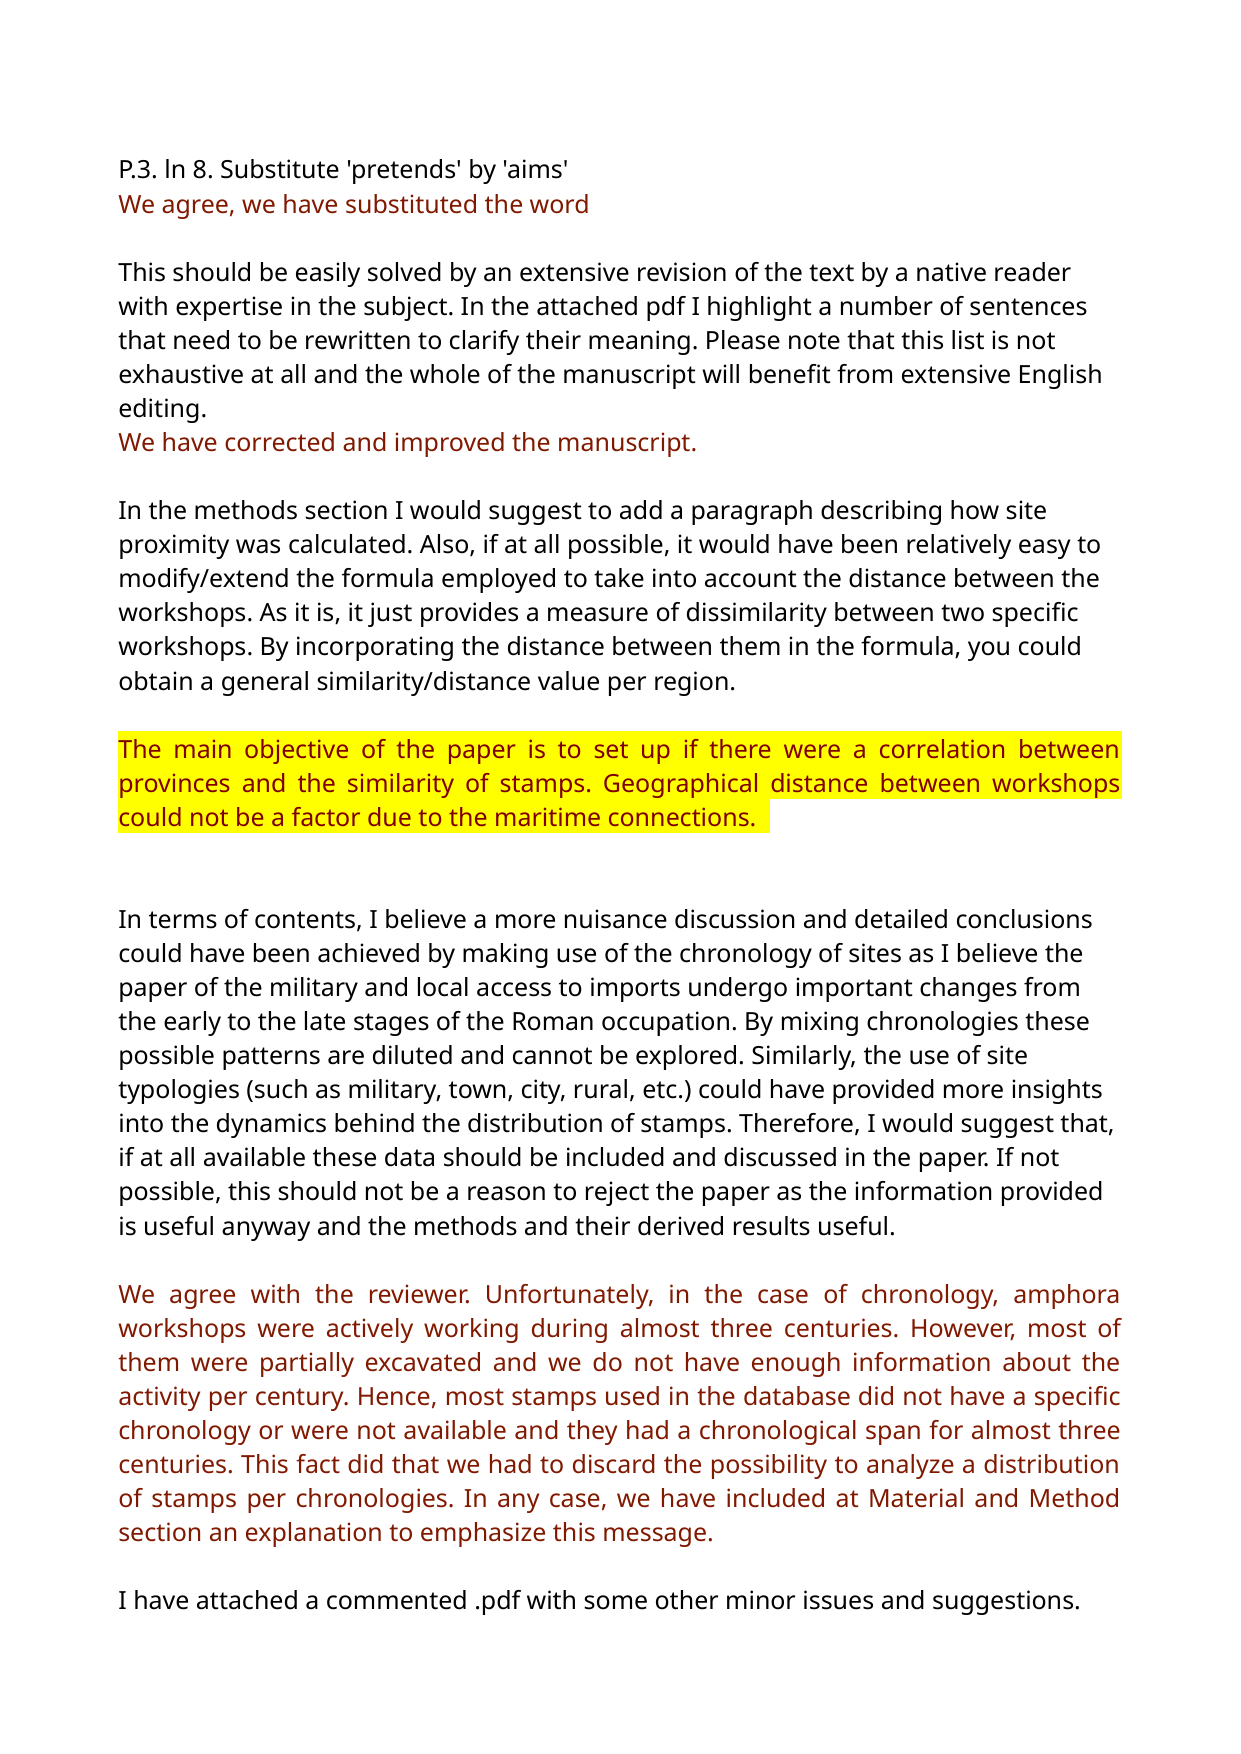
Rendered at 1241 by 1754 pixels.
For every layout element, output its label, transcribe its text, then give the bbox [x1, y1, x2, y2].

text In terms of contents, I believe a more nuisance discussion and detailed conclusions could have been achieved by making use of the chronology of sites as I believe the paper of the military and local access to imports undergo important changes from the early to the late stages of the Roman occupation. By mixing chronologies these possible patterns are diluted and cannot be explored. Similarly, the use of site typologies (such as military, town, city, rural, etc.) could have provided more insights into the dynamics behind the distribution of stamps. Therefore, I would suggest that, if at all available these data should be included and discussed in the paper. If not possible, this should not be a reason to reject the paper as the information provided is useful anyway and the methods and their derived results useful. [118, 902, 1122, 1242]
text The main objective of the paper is to set up if there were a correlation between provinces and the similarity of stamps. Geographical distance between workshops could not be a factor due to the maritime connections. [118, 731, 1122, 833]
text We agree, we have substituted the word [118, 186, 1122, 220]
text I have attached a commented .pdf with some other minor issues and suggestions. [118, 1549, 1122, 1617]
text P.3. ln 8. Substitute 'pretends' by 'aims' [118, 152, 1122, 186]
text This should be easily solved by an extensive revision of the text by a native reader with expertise in the subject. In the attached pdf I highlight a number of sentences that need to be rewritten to clarify their meaning. Please note that this list is not exhaustive at all and the whole of the manuscript will benefit from extensive English editing. [118, 254, 1122, 425]
text We agree with the reviewer. Unfortunately, in the case of chronology, amphora workshops were actively working during almost three centuries. However, most of them were partially excavated and we do not have enough information about the activity per century. Hence, most stamps used in the database did not have a specific chronology or were not available and they had a chronological span for almost three centuries. This fact did that we had to discard the possibility to analyze a distribution of stamps per chronologies. In any case, we have included at Material and Method section an explanation to emphasize this message. [118, 1276, 1122, 1549]
text We have corrected and improved the manuscript. In the methods section I would suggest to add a paragraph describing how site proximity was calculated. Also, if at all possible, it would have been relatively easy to modify/extend the formula employed to take into account the distance between the workshops. As it is, it just provides a measure of dissimilarity between two specific workshops. By incorporating the distance between them in the formula, you could obtain a general similarity/distance value per region. [118, 425, 1122, 697]
